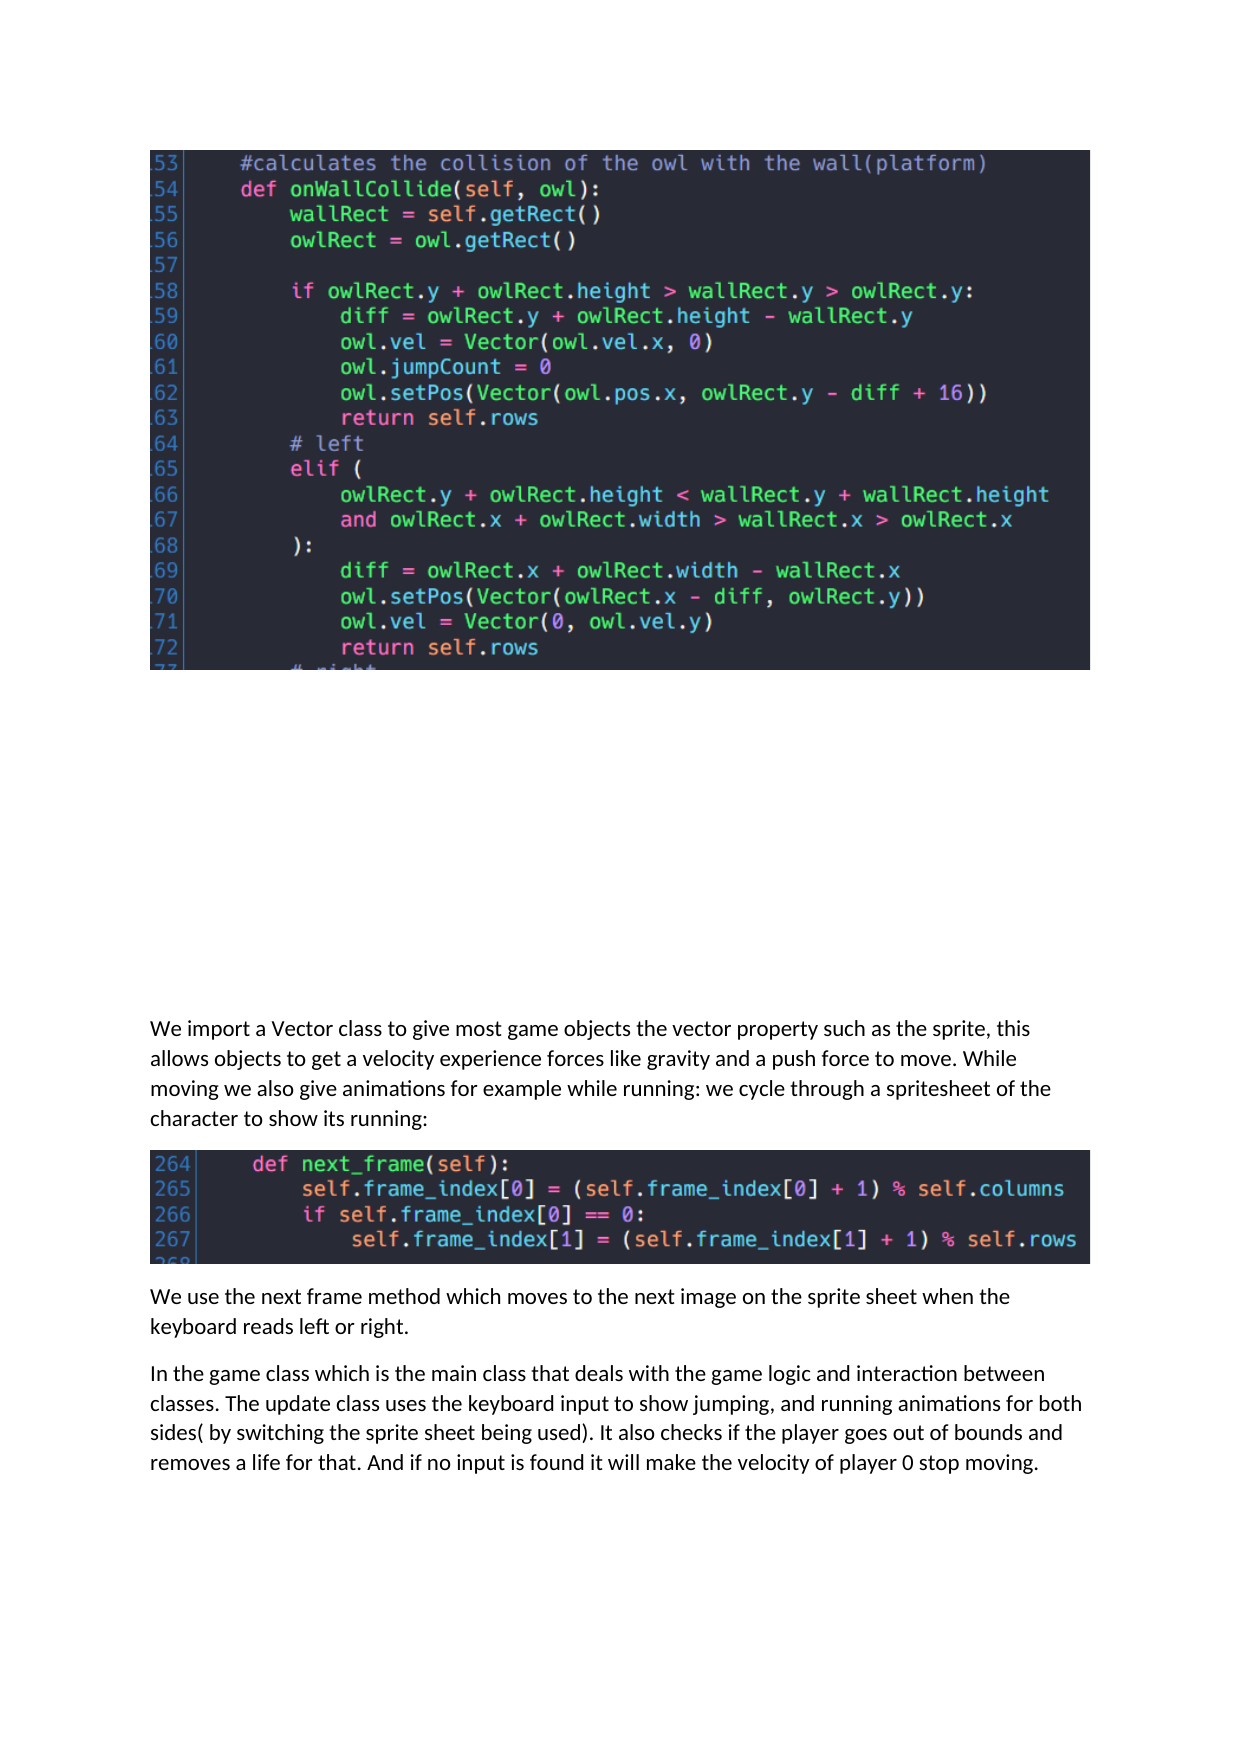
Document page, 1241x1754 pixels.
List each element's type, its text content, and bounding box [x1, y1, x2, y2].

text We use the next frame method which moves to the next image on the sprite sheet when the keyboard reads left or right. [150, 1282, 1090, 1340]
text We import a Vector class to give most game objects the vector property such as the sprite, this allows objects to get a velocity experience forces like gravity and a push force to move. While moving we also give animations for example while running: we cycle through a spritesheet of the character to show its running: [150, 1014, 1090, 1132]
text In the game class which is the main class that deals with the game logic and interaction between classes. The update class uses the keyboard input to show jumping, and running animations for both sides( by switching the sprite sheet being used). It also checks if the player goes out of bounds and removes a life for that. And if no input is found it will make the velocity of player 0 stop moving. [150, 1359, 1090, 1476]
